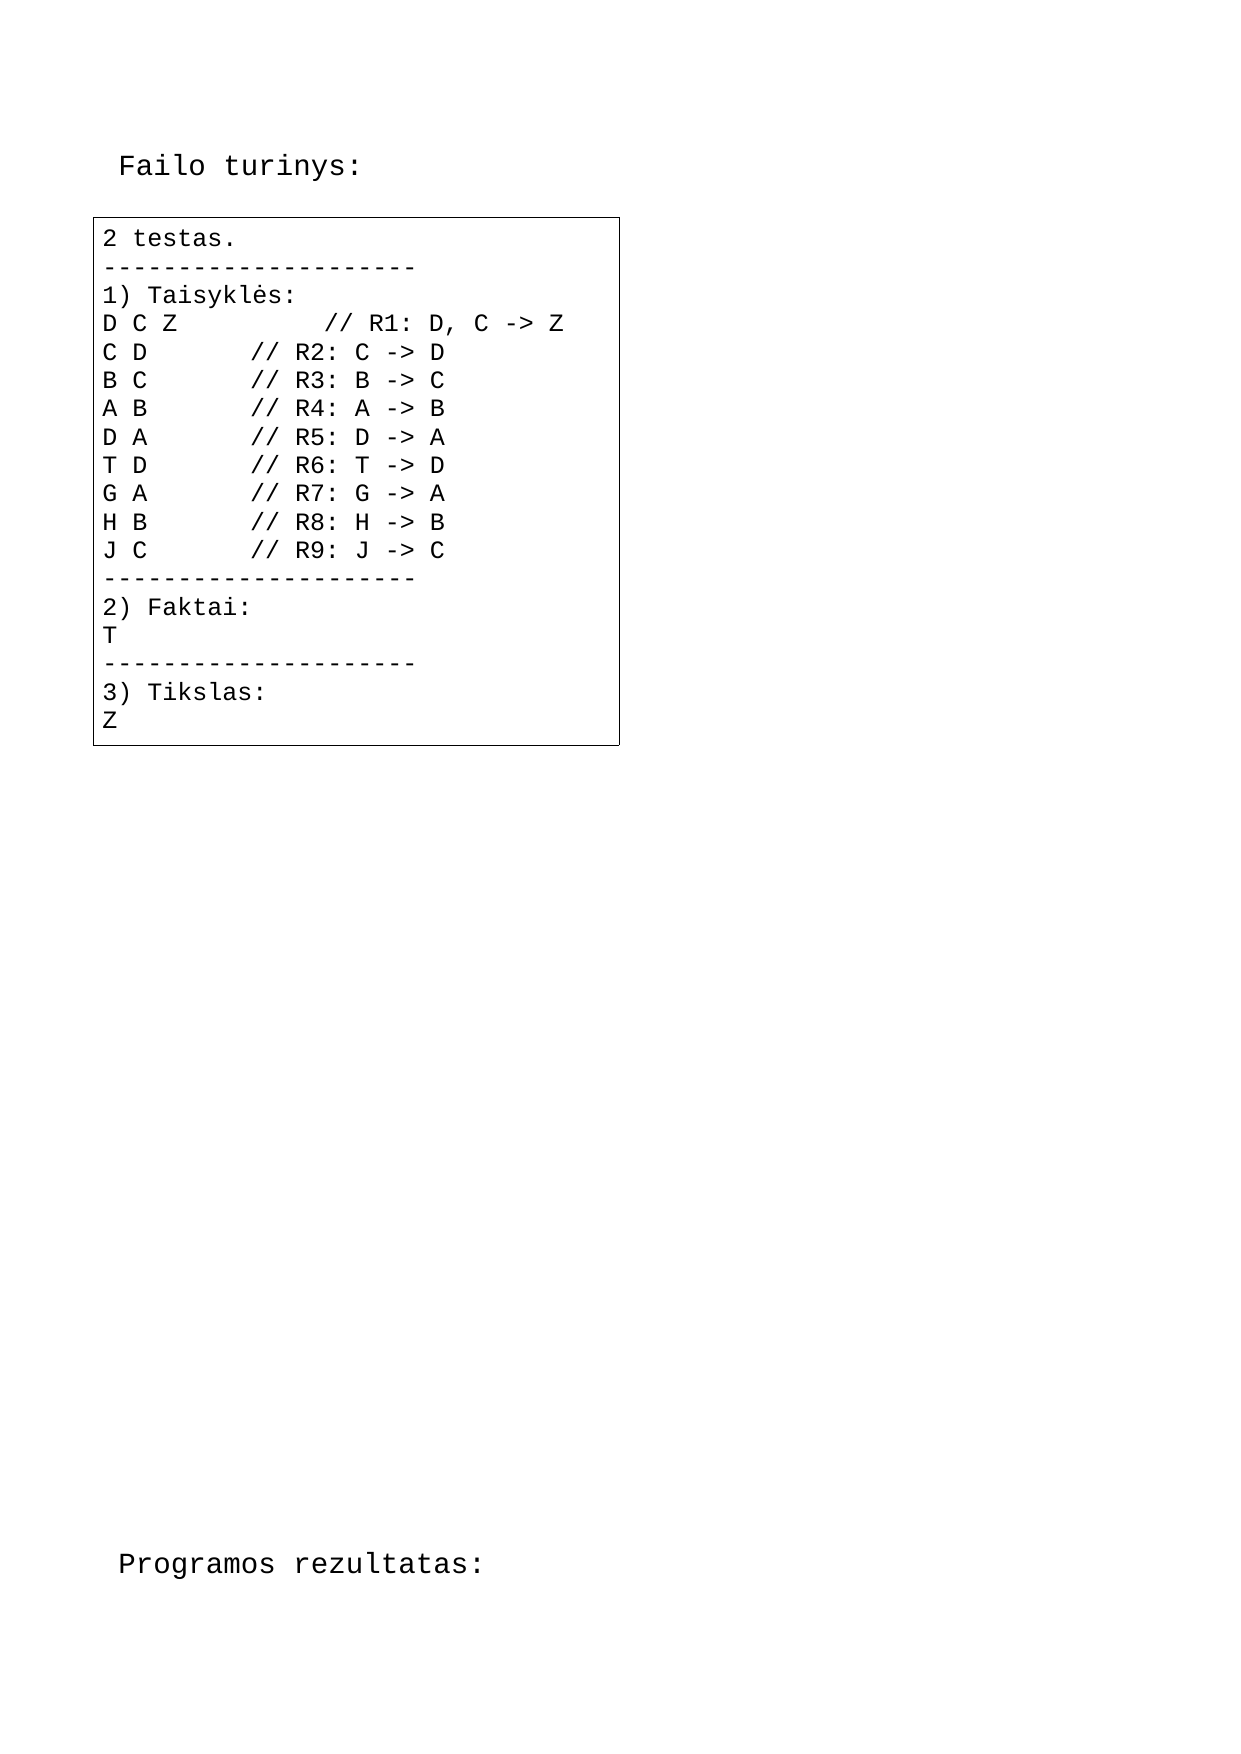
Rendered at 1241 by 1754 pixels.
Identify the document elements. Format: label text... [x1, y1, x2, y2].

text Z [102, 707, 610, 736]
text 2 testas. [102, 226, 610, 254]
text B C // R3: B -> C [102, 367, 610, 396]
text --------------------- [102, 566, 610, 594]
text A B // R4: A -> B [102, 396, 610, 424]
text 3) Tikslas: [102, 679, 610, 707]
text --------------------- [102, 254, 610, 282]
text H B // R8: H -> B [102, 509, 610, 537]
text 1) Taisyklės: [102, 282, 610, 311]
text D A // R5: D -> A [102, 424, 610, 452]
text Failo turinys: [118, 151, 1122, 184]
text G A // R7: G -> A [102, 481, 610, 509]
text 2) Faktai: [102, 594, 610, 622]
text Programos rezultatas: [118, 1549, 1122, 1582]
text T D // R6: T -> D [102, 452, 610, 481]
text T [102, 622, 610, 651]
text D C Z // R1: D, C -> Z [102, 311, 610, 339]
text --------------------- [102, 651, 610, 679]
text C D // R2: C -> D [102, 339, 610, 367]
text J C // R9: J -> C [102, 537, 610, 566]
